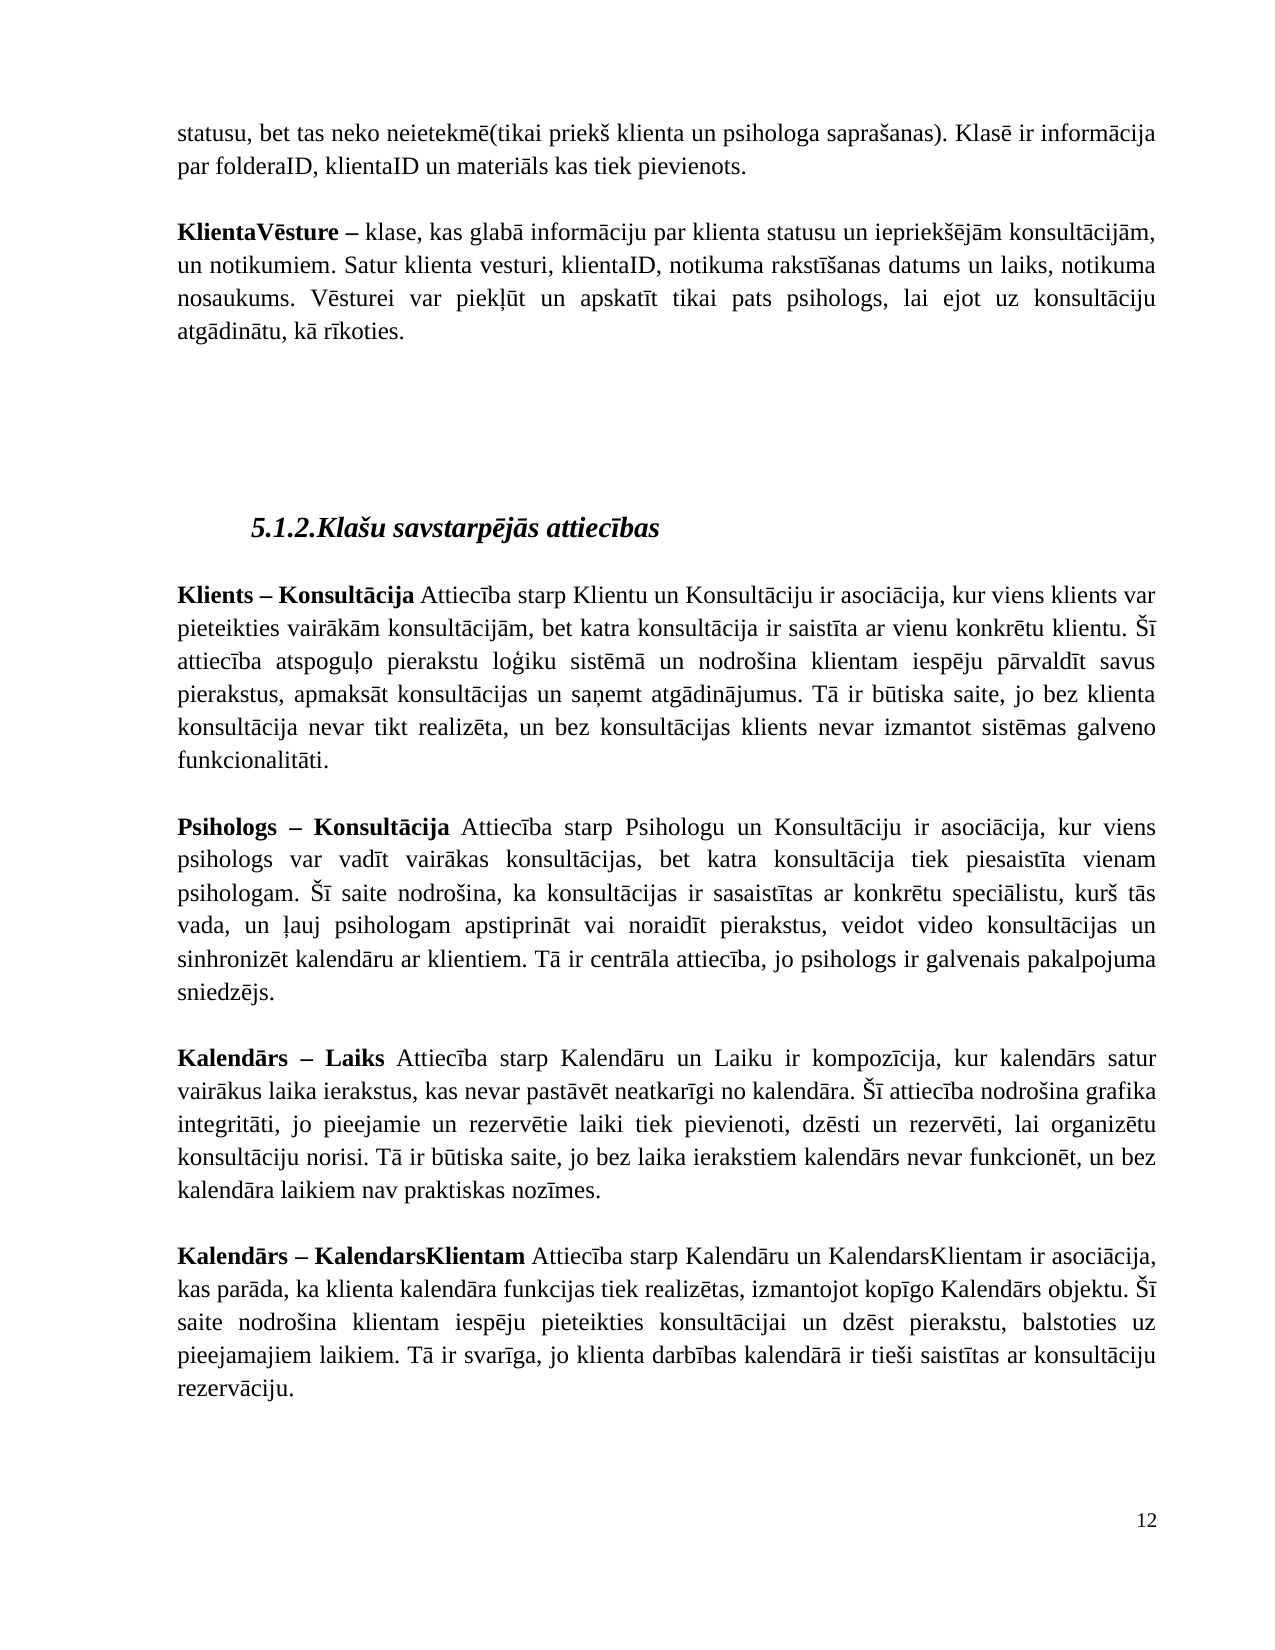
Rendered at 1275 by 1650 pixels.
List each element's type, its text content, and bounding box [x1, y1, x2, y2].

text 5.1.2.Klašu savstarpējās attiecības [177, 496, 1157, 544]
text KlientaVēsture – klase, kas glabā informāciju par klienta statusu un iepriekšējām konsultācijām, un notikumiem. Satur klienta vesturi, klientaID, notikuma rakstīšanas datums un laiks, notikuma nosaukums. Vēsturei var piekļūt un apskatīt tikai pats psihologs, lai ejot uz konsultāciju atgādinātu, kā rīkoties. [177, 199, 1157, 345]
text Klients – Konsultācija Attiecība starp Klientu un Konsultāciju ir asociācija, kur viens klients var pieteikties vairākām konsultācijām, bet katra konsultācija ir saistīta ar vienu konkrētu klientu. Šī attiecība atspoguļo pierakstu loģiku sistēmā un nodrošina klientam iespēju pārvaldīt savus pierakstus, apmaksāt konsultācijas un saņemt atgādinājumus. Tā ir būtiska saite, jo bez klienta konsultācija nevar tikt realizēta, un bez konsultācijas klients nevar izmantot sistēmas galveno funkcionalitāti. [177, 563, 1157, 774]
text Kalendārs – KalendarsKlientam Attiecība starp Kalendāru un KalendarsKlientam ir asociācija, kas parāda, ka klienta kalendāra funkcijas tiek realizētas, izmantojot kopīgo Kalendārs objektu. Šī saite nodrošina klientam iespēju pieteikties konsultācijai un dzēst pierakstu, balstoties uz pieejamajiem laikiem. Tā ir svarīga, jo klienta darbības kalendārā ir tieši saistītas ar konsultāciju rezervāciju. [177, 1222, 1157, 1402]
text Psihologs – Konsultācija Attiecība starp Psihologu un Konsultāciju ir asociācija, kur viens psihologs var vadīt vairākas konsultācijas, bet katra konsultācija tiek piesaistīta vienam psihologam. Šī saite nodrošina, ka konsultācijas ir sasaistītas ar konkrētu speciālistu, kurš tās vada, un ļauj psihologam apstiprināt vai noraidīt pierakstus, veidot video konsultācijas un sinhronizēt kalendāru ar klientiem. Tā ir centrāla attiecība, jo psihologs ir galvenais pakalpojuma sniedzējs. [177, 799, 1157, 1005]
text Kalendārs – Laiks Attiecība starp Kalendāru un Laiku ir kompozīcija, kur kalendārs satur vairākus laika ierakstus, kas nevar pastāvēt neatkarīgi no kalendāra. Šī attiecība nodrošina grafika integritāti, jo pieejamie un rezervētie laiki tiek pievienoti, dzēsti un rezervēti, lai organizētu konsultāciju norisi. Tā ir būtiska saite, jo bez laika ierakstiem kalendārs nevar funkcionēt, un bez kalendāra laikiem nav praktiskas nozīmes. [177, 1024, 1157, 1203]
text statusu, bet tas neko neietekmē(tikai priekš klienta un psihologa saprašanas). Klasē ir informācija par folderaID, klientaID un materiāls kas tiek pievienots. [177, 118, 1157, 180]
